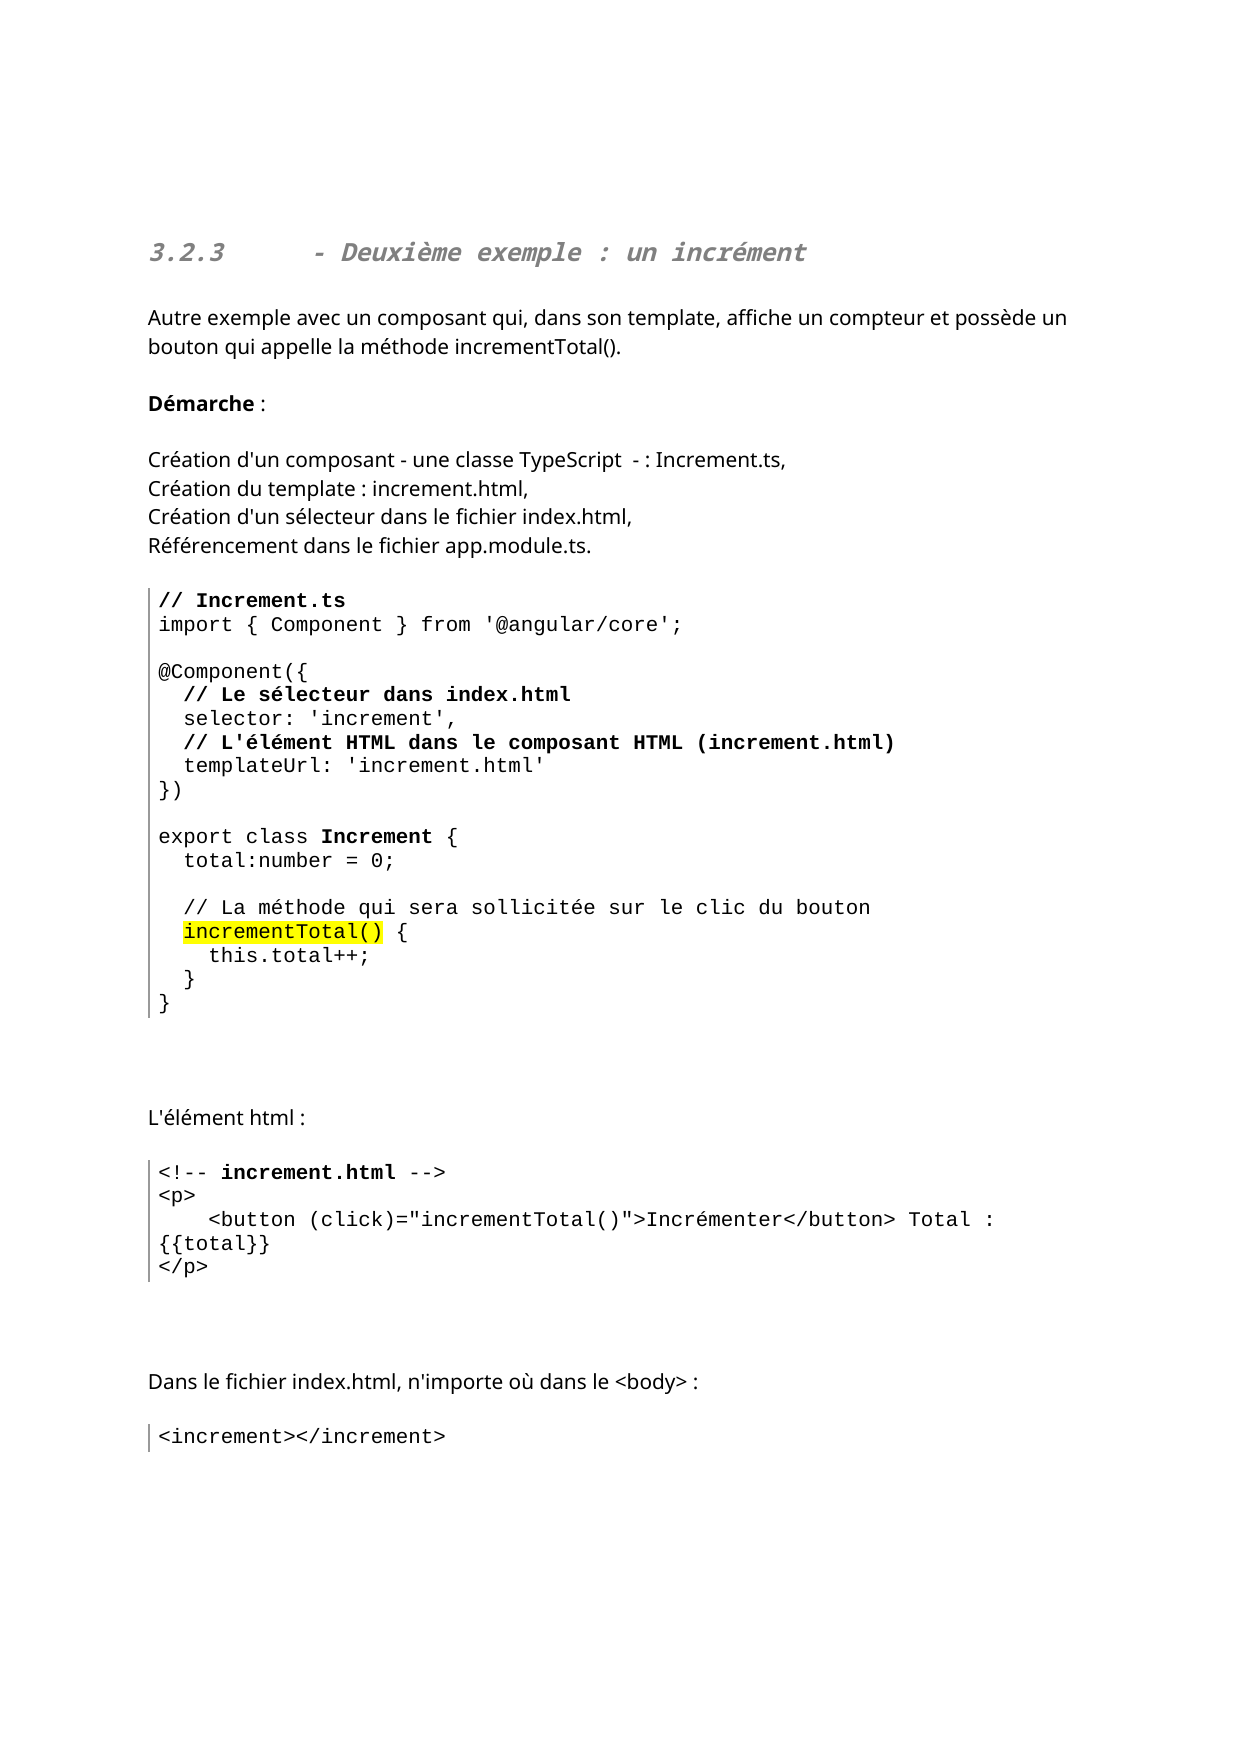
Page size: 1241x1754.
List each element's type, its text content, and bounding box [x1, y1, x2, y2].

text @Component({ [150, 661, 1092, 684]
text Démarche : [148, 389, 1092, 417]
text // Le sélecteur dans index.html [150, 684, 1092, 708]
subtitle - Deuxième exemple : un incrément [148, 235, 1092, 269]
text <button (click)="incrementTotal()">Incrémenter</button> Total : {{total}} [150, 1209, 1092, 1256]
text Création d'un composant - une classe TypeScript - : Increment.ts, [148, 446, 1092, 474]
text // La méthode qui sera sollicitée sur le clic du bouton [150, 897, 1092, 921]
text <increment></increment> [150, 1424, 1092, 1452]
text } [150, 968, 1092, 992]
text // Increment.ts [150, 588, 1092, 613]
text total:number = 0; [150, 850, 1092, 874]
text </p> [150, 1256, 1092, 1282]
text incrementTotal() { [150, 921, 1092, 944]
text Autre exemple avec un composant qui, dans son template, affiche un compteur et possède un bouton qui appelle la méthode incrementTotal(). [148, 303, 1092, 360]
text } [150, 992, 1092, 1018]
text Création d'un sélecteur dans le fichier index.html, [148, 502, 1092, 531]
text Référencement dans le fichier app.module.ts. [148, 531, 1092, 559]
text export class Increment { [150, 826, 1092, 850]
text L'élément html : [148, 1103, 1092, 1131]
text Création du template : increment.html, [148, 474, 1092, 502]
text }) [150, 779, 1092, 803]
text Dans le fichier index.html, n'importe où dans le <body> : [148, 1367, 1092, 1396]
text <p> [150, 1186, 1092, 1209]
text templateUrl: 'increment.html' [150, 755, 1092, 779]
text this.total++; [150, 944, 1092, 968]
text // L'élément HTML dans le composant HTML (increment.html) [150, 732, 1092, 755]
text <!-- increment.html --> [150, 1160, 1092, 1186]
text import { Component } from '@angular/core'; [150, 613, 1092, 637]
text selector: 'increment', [150, 708, 1092, 732]
